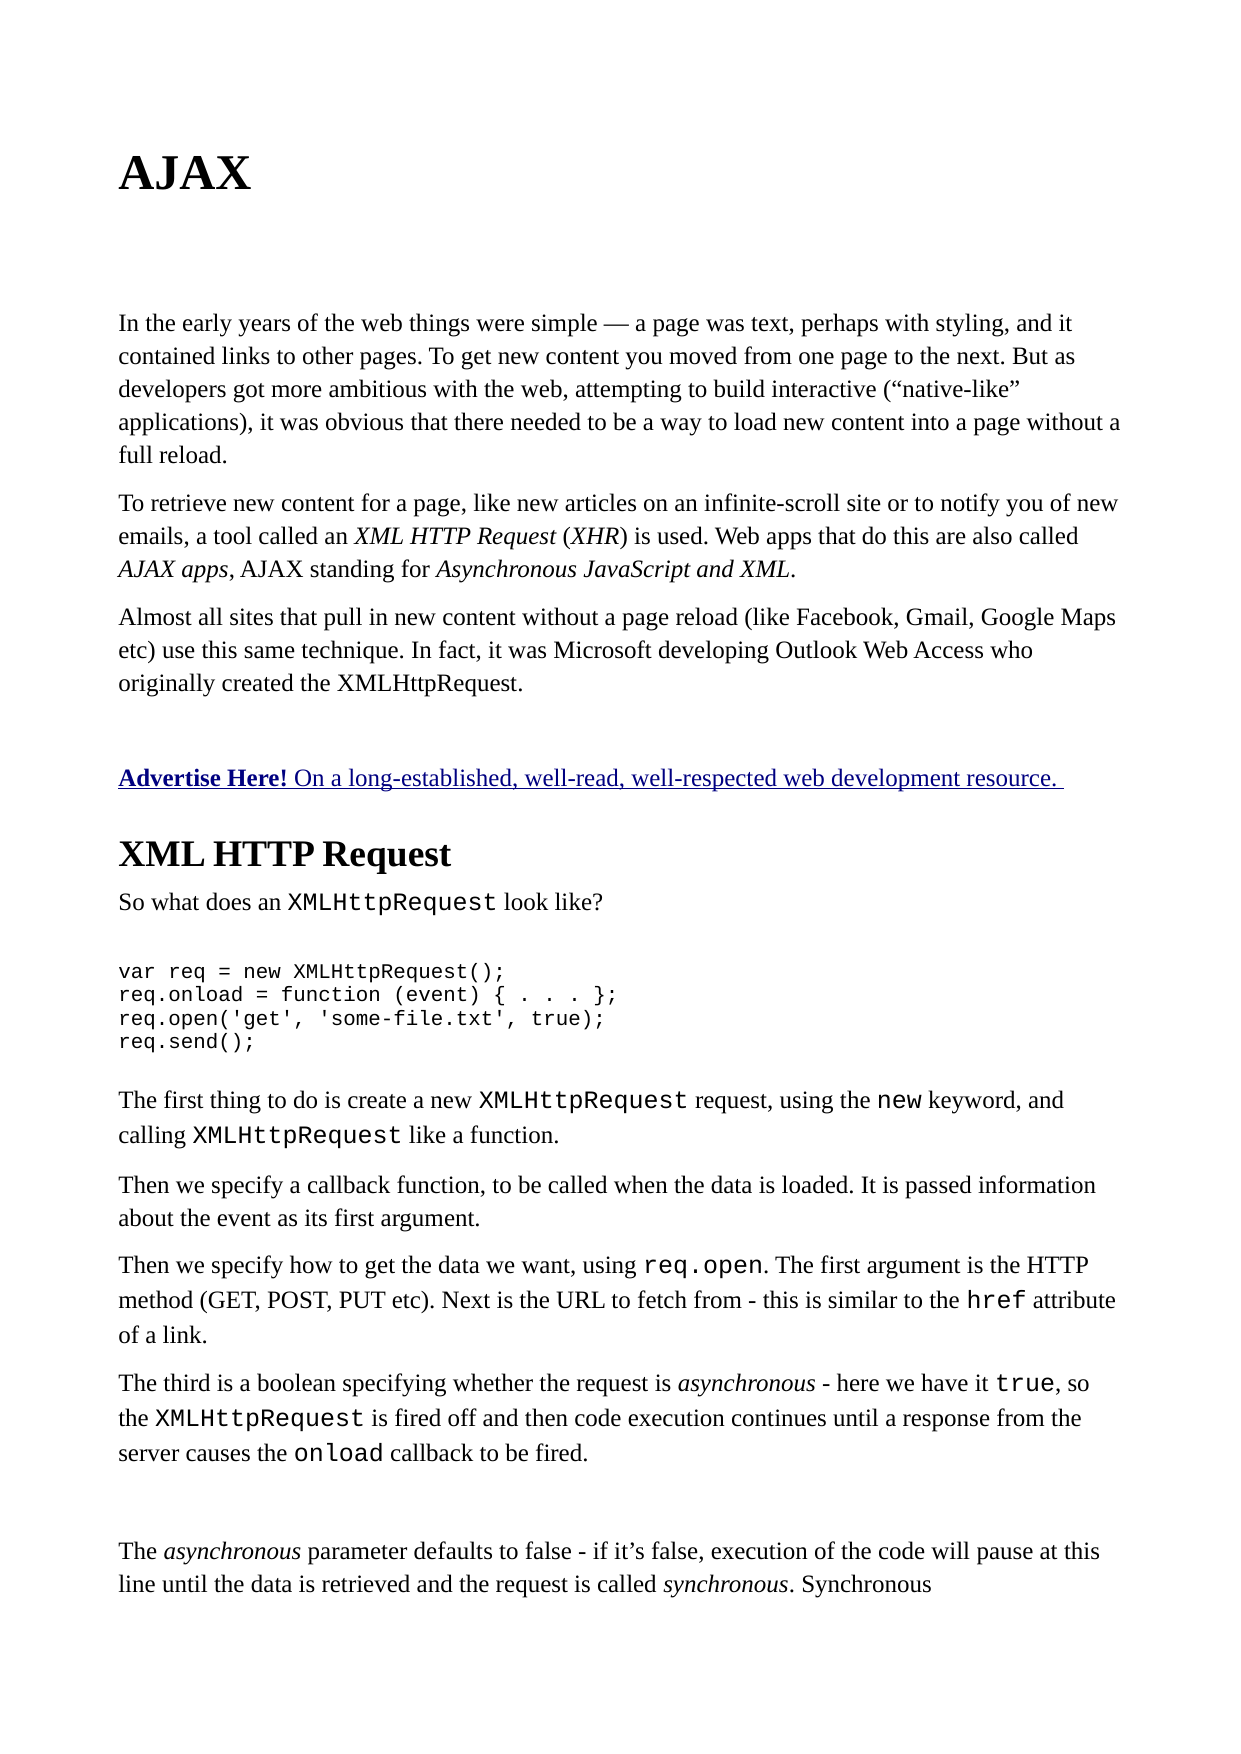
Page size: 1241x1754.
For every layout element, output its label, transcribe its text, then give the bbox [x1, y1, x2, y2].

text The asynchronous parameter defaults to false - if it’s false, execution of the code will pause at this line until the data is retrieved and the request is called synchronous. Synchronous [118, 1536, 1122, 1598]
subtitle XML HTTP Request [118, 831, 1122, 874]
text req.onload = function (event) { . . . }; [118, 984, 1122, 1008]
text Then we specify how to get the data we want, using req.open. The first argument is the HTTP method (GET, POST, PUT etc). Next is the URL to fetch from - this is similar to the href attribute of a link. [118, 1250, 1122, 1349]
text Then we specify a callback function, to be called when the data is loaded. It is passed information about the event as its first argument. [118, 1170, 1122, 1232]
text So what does an XMLHttpRequest look like? [118, 887, 1122, 918]
subtitle AJAX [118, 143, 1122, 201]
text The third is a boolean specifying whether the request is asynchronous - here we have it true, so the XMLHttpRequest is fired off and then code execution continues until a response from the server causes the onload callback to be fired. [118, 1368, 1122, 1469]
text To retrieve new content for a page, like new articles on an infinite-scroll site or to notify you of new emails, a tool called an XML HTTP Request (XHR) is used. Web apps that do this are also called AJAX apps, AJAX standing for Asynchronous JavaScript and XML. [118, 488, 1122, 583]
text In the early years of the web things were simple — a page was text, perhaps with styling, and it contained links to other pages. To get new content you moved from one page to the next. But as developers got more ambitious with the web, attempting to build interactive (“native-like” applications), it was obvious that there needed to be a way to load new content into a page without a full reload. [118, 308, 1122, 469]
text req.send(); [118, 1032, 1122, 1055]
text Almost all sites that pull in new content without a page reload (like Facebook, Gmail, Google Maps etc) use this same technique. In fact, it was Microsoft developing Outlook Web Access who originally created the XMLHttpRequest. [118, 602, 1122, 696]
text var req = new XMLHttpRequest(); [118, 961, 1122, 984]
text The first thing to do is create a new XMLHttpRequest request, using the new keyword, and calling XMLHttpRequest like a function. [118, 1085, 1122, 1151]
text req.open('get', 'some-file.txt', true); [118, 1008, 1122, 1032]
text Advertise Here! On a long-established, well-read, well-respected web development resource. [118, 763, 1122, 792]
